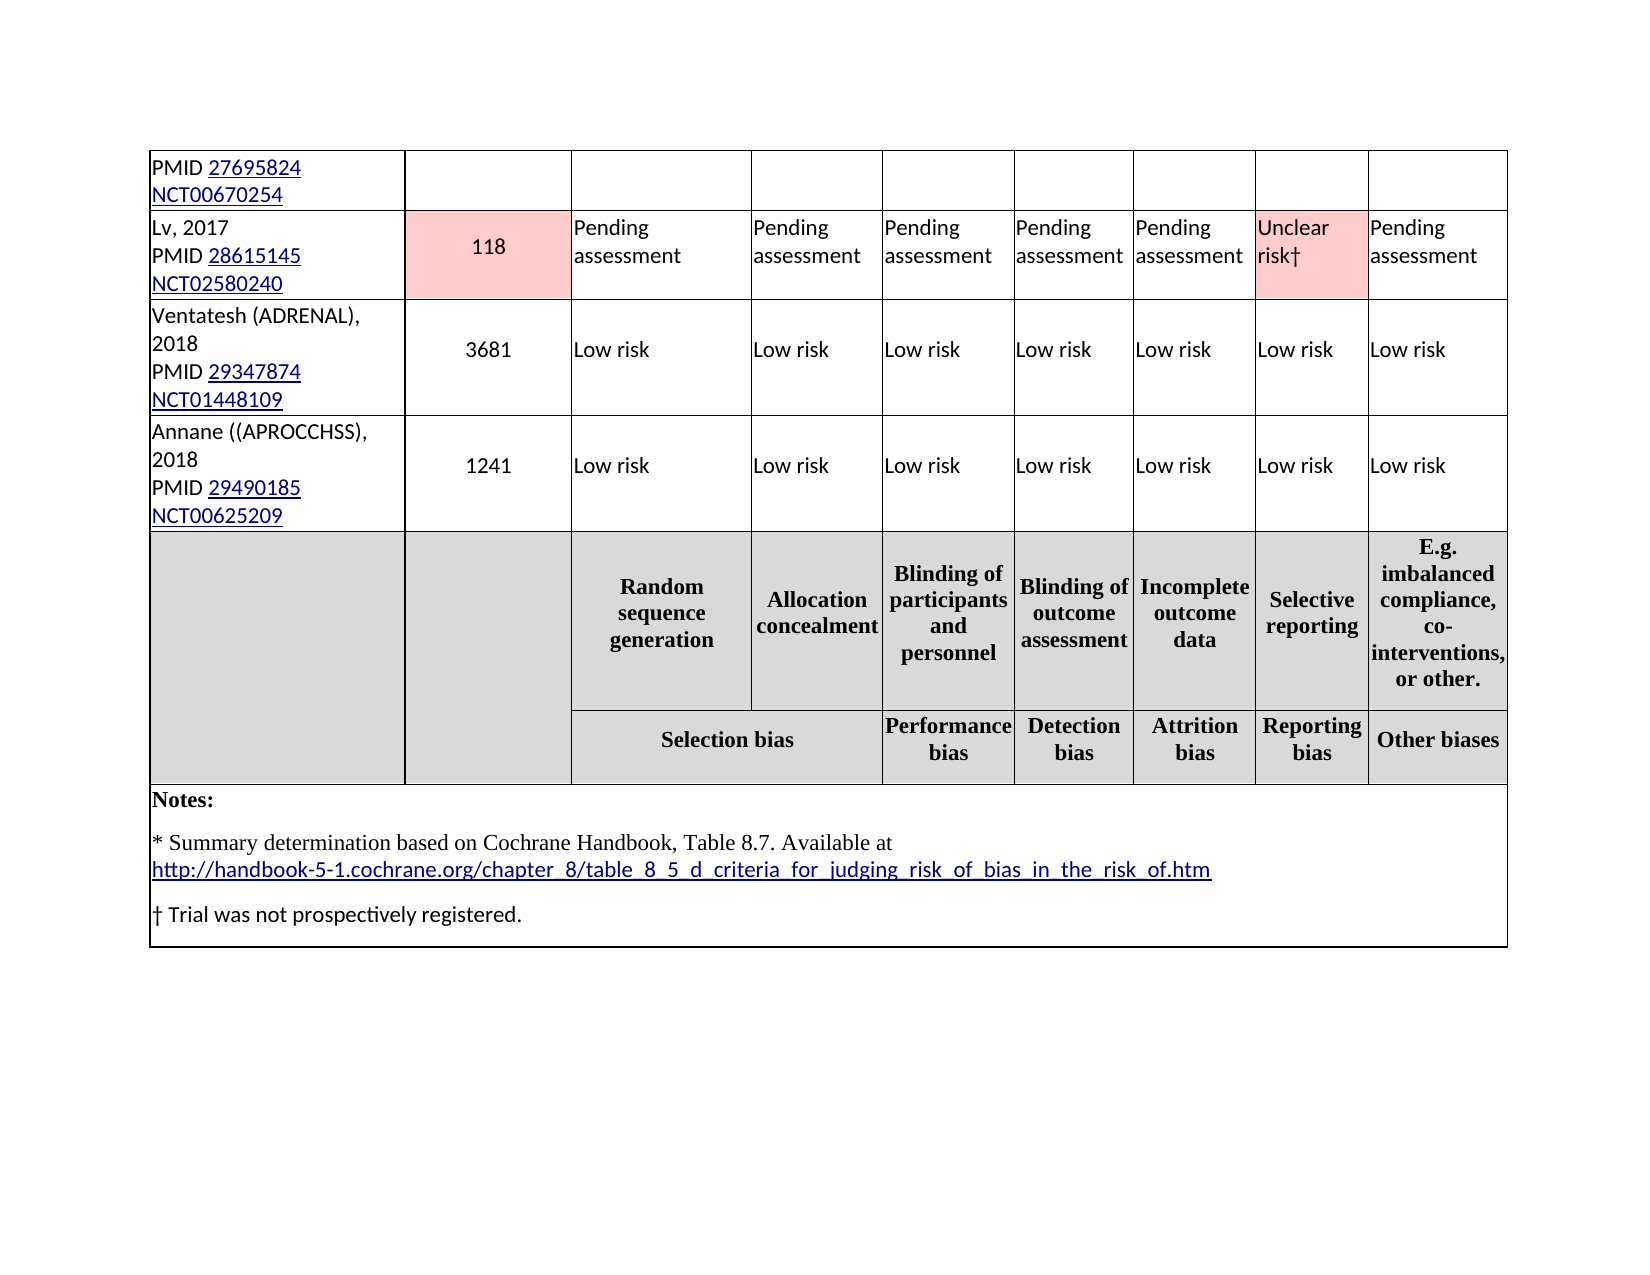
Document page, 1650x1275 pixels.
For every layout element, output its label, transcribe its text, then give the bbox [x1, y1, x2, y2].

table_cell Low risk [752, 300, 882, 415]
table_cell [1256, 151, 1368, 210]
table_cell Pending assessment [1369, 211, 1507, 298]
table_cell Incomplete outcome data [1134, 532, 1255, 710]
table_cell [572, 151, 751, 210]
table_cell Low risk [572, 416, 751, 531]
table_cell Pending assessment [752, 211, 882, 298]
table_cell E.g. imbalanced compliance, co-interventions, or other. [1369, 532, 1507, 710]
table_cell Reporting bias [1256, 711, 1368, 783]
table_cell Pending assessment [1134, 211, 1255, 298]
table_cell Low risk [883, 300, 1014, 415]
table_cell Low risk [1256, 300, 1368, 415]
table_cell Low risk [1369, 416, 1507, 531]
table_cell 118 [406, 211, 571, 298]
table_cell [151, 532, 404, 783]
table_cell Notes: * Summary determination based on Cochrane Handbook, Table 8.7. Available at http://handbook-5-1.cochrane.org/chapter_8/table_8_5_d_criteria_for_judging_risk_of_bias_in_the_risk_of.htm † Trial was not prospectively registered. [151, 785, 1507, 946]
table_cell Ventatesh (ADRENAL), 2018 PMID 29347874 NCT01448109 [151, 300, 404, 415]
table_cell 1241 [406, 416, 571, 531]
table_cell Pending assessment [1015, 211, 1133, 298]
table_cell Unclear risk† [1256, 211, 1368, 298]
table_cell Blinding of participants and personnel [883, 532, 1014, 710]
table_cell [752, 151, 882, 210]
table_cell Lv, 2017 PMID 28615145 NCT02580240 [151, 211, 404, 298]
table_cell Other biases [1369, 711, 1507, 783]
table_cell Attrition bias [1134, 711, 1255, 783]
table_cell [1369, 151, 1507, 210]
table_cell Low risk [1256, 416, 1368, 531]
table_cell 3681 [406, 300, 571, 415]
table_cell Detection bias [1015, 711, 1133, 783]
table_cell Annane ((APROCCHSS), 2018 PMID 29490185 NCT00625209 [151, 416, 404, 531]
table_cell Low risk [1369, 300, 1507, 415]
table_cell PMID 27695824 NCT00670254 [151, 151, 404, 210]
table_cell Blinding of outcome assessment [1015, 532, 1133, 710]
table_cell Low risk [883, 416, 1014, 531]
table_cell Performance bias [883, 711, 1014, 783]
table_cell Selection bias [572, 711, 882, 783]
table_cell [1134, 151, 1255, 210]
table_cell Low risk [752, 416, 882, 531]
table_cell [406, 151, 571, 210]
table_cell [883, 151, 1014, 210]
table_cell Low risk [1134, 416, 1255, 531]
table_cell [1015, 151, 1133, 210]
table_cell Selective reporting [1256, 532, 1368, 710]
table_cell Low risk [1015, 300, 1133, 415]
table_cell Random sequence generation [572, 532, 751, 710]
table_cell [406, 532, 571, 783]
table_cell Pending assessment [883, 211, 1014, 298]
table_cell Low risk [1015, 416, 1133, 531]
table_cell Allocation concealment [752, 532, 882, 710]
table_cell Low risk [572, 300, 751, 415]
table_cell Low risk [1134, 300, 1255, 415]
table_cell Pending assessment [572, 211, 751, 298]
